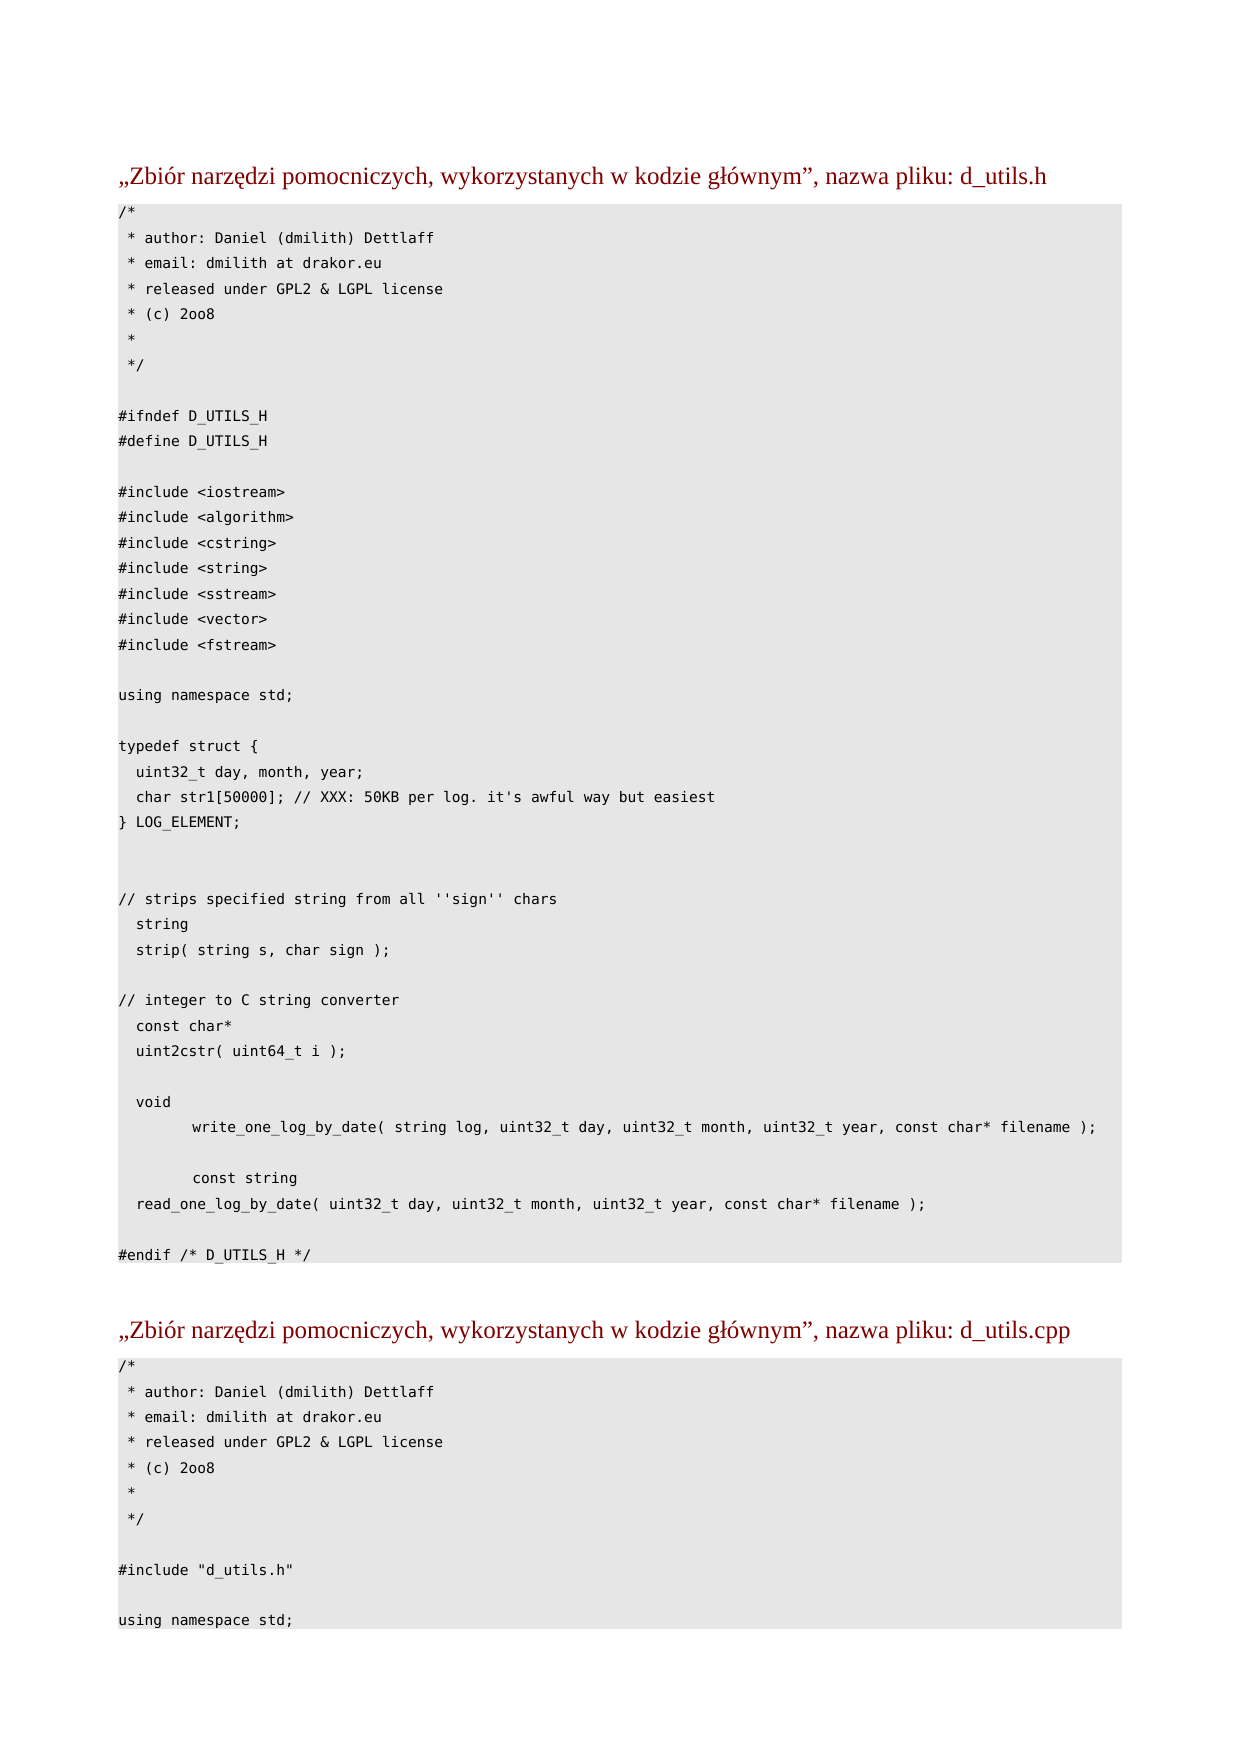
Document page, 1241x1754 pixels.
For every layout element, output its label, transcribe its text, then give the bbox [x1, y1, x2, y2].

text #include <string> [118, 560, 1122, 577]
text #define D_UTILS_H [118, 433, 1122, 450]
text * (c) 2oo8 [118, 1460, 1122, 1477]
text * email: dmilith at drakor.eu [118, 1409, 1122, 1426]
text } LOG_ELEMENT; [118, 814, 1122, 831]
text */ [118, 357, 1122, 374]
text #include <algorithm> [118, 509, 1122, 526]
text // strips specified string from all ''sign'' chars [118, 891, 1122, 908]
text /* [118, 1358, 1122, 1375]
text /* [118, 204, 1122, 221]
text #include <fstream> [118, 636, 1122, 653]
text const string [118, 1170, 1122, 1187]
text * (c) 2oo8 [118, 306, 1122, 323]
text #endif /* D_UTILS_H */ [118, 1246, 1122, 1263]
text „Zbiór narzędzi pomocniczych, wykorzystanych w kodzie głównym”, nazwa pliku: d_utils.cpp [118, 1315, 1122, 1344]
text strip( string s, char sign ); [118, 941, 1122, 958]
text #include <vector> [118, 611, 1122, 628]
text „Zbiór narzędzi pomocniczych, wykorzystanych w kodzie głównym”, nazwa pliku: d_utils.h [118, 161, 1122, 190]
text using namespace std; [118, 1612, 1122, 1629]
text void [118, 1094, 1122, 1111]
text #include <cstring> [118, 535, 1122, 552]
text */ [118, 1511, 1122, 1528]
text #include "d_utils.h" [118, 1561, 1122, 1578]
text // integer to C string converter [118, 992, 1122, 1009]
text uint32_t day, month, year; [118, 763, 1122, 781]
text * [118, 331, 1122, 348]
text * email: dmilith at drakor.eu [118, 255, 1122, 272]
text read_one_log_by_date( uint32_t day, uint32_t month, uint32_t year, const char* filename ); [118, 1196, 1122, 1213]
text * [118, 1485, 1122, 1502]
text #include <sstream> [118, 586, 1122, 603]
text uint2cstr( uint64_t i ); [118, 1043, 1122, 1060]
text string [118, 916, 1122, 933]
text * released under GPL2 & LGPL license [118, 281, 1122, 298]
text #include <iostream> [118, 484, 1122, 501]
text * author: Daniel (dmilith) Dettlaff [118, 1383, 1122, 1401]
text const char* [118, 1018, 1122, 1035]
text typedef struct { [118, 738, 1122, 755]
text #ifndef D_UTILS_H [118, 408, 1122, 425]
text write_one_log_by_date( string log, uint32_t day, uint32_t month, uint32_t year, const char* filename ); [118, 1119, 1122, 1136]
text * released under GPL2 & LGPL license [118, 1434, 1122, 1451]
text * author: Daniel (dmilith) Dettlaff [118, 230, 1122, 247]
text char str1[50000]; // XXX: 50KB per log. it's awful way but easiest [118, 789, 1122, 806]
text using namespace std; [118, 687, 1122, 704]
